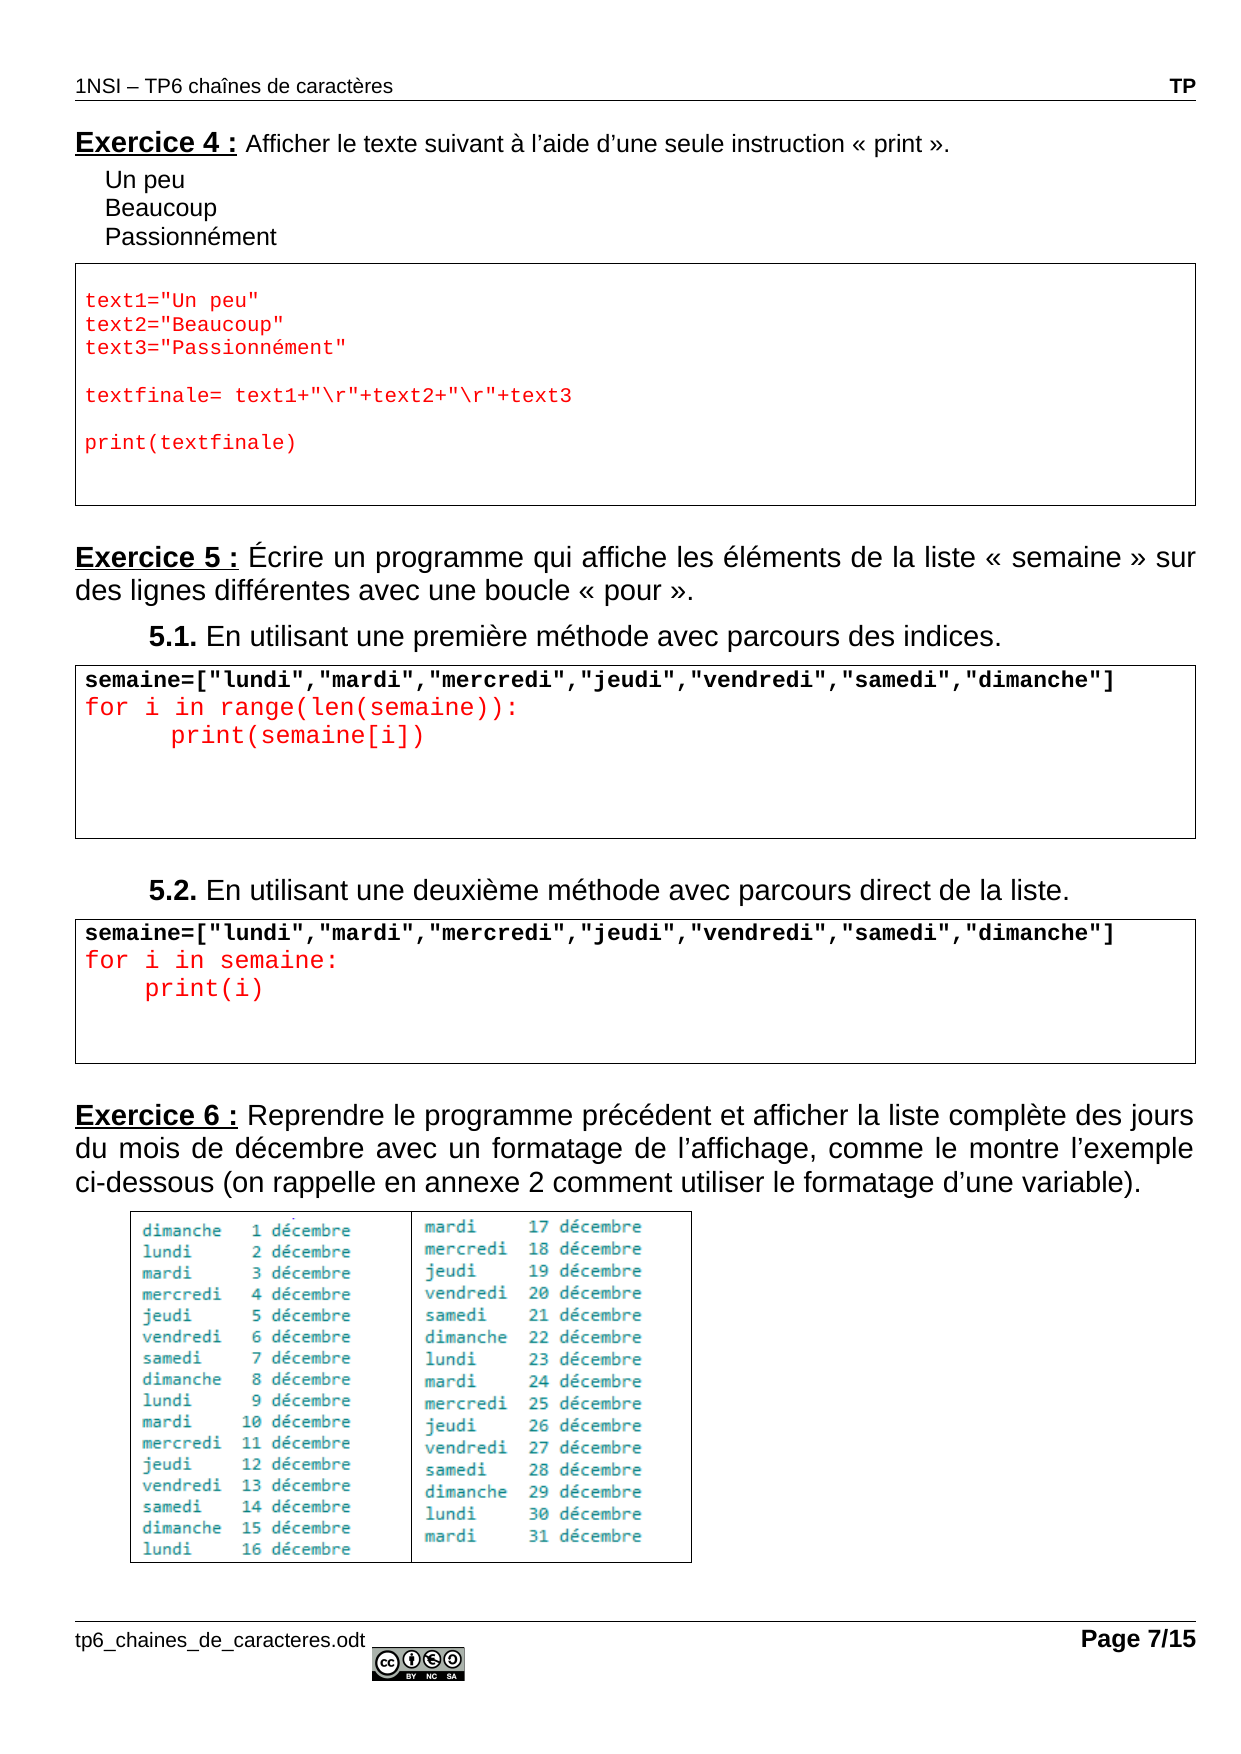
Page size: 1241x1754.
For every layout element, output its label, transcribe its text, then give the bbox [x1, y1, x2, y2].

text Passionnément [104, 222, 1196, 251]
text Exercice 4 : Afficher le texte suivant à l’aide d’une seule instruction « print ». [75, 125, 1196, 158]
text print(textfinale) [76, 429, 1195, 452]
text print(semaine[i]) [76, 719, 1195, 748]
text text1="Un peu" [76, 287, 1195, 311]
text Beaucoup [104, 193, 1196, 222]
picture [372, 1647, 465, 1681]
text Exercice 5 : Écrire un programme qui affiche les éléments de la liste « semaine » sur des lignes différentes avec une boucle « pour ». [75, 539, 1196, 607]
text text2="Beaucoup" [76, 311, 1195, 334]
text print(i) [76, 973, 1195, 1001]
text Un peu [104, 164, 1196, 193]
table_header [412, 1212, 691, 1562]
text 5.2. En utilisant une deuxième méthode avec parcours direct de la liste. [75, 873, 1196, 906]
text textfinale= text1+"\r"+text2+"\r"+text3 [76, 382, 1195, 405]
text text3="Passionnément" [76, 334, 1195, 358]
table_header [131, 1212, 411, 1562]
text semaine=["lundi","mardi","mercredi","jeudi","vendredi","samedi","dimanche"] for i in range(len(semaine)): [76, 666, 1195, 719]
text for i in semaine: [76, 944, 1195, 973]
text semaine=["lundi","mardi","mercredi","jeudi","vendredi","samedi","dimanche"] [76, 920, 1195, 944]
text 5.1. En utilisant une première méthode avec parcours des indices. [75, 619, 1196, 653]
text Exercice 6 : Reprendre le programme précédent et afficher la liste complète des jours du mois de décembre avec un formatage de l’affichage, comme le montre l’exemple ci-dessous (on rappelle en annexe 2 comment utiliser le formatage d’une variable). [75, 1098, 1196, 1198]
